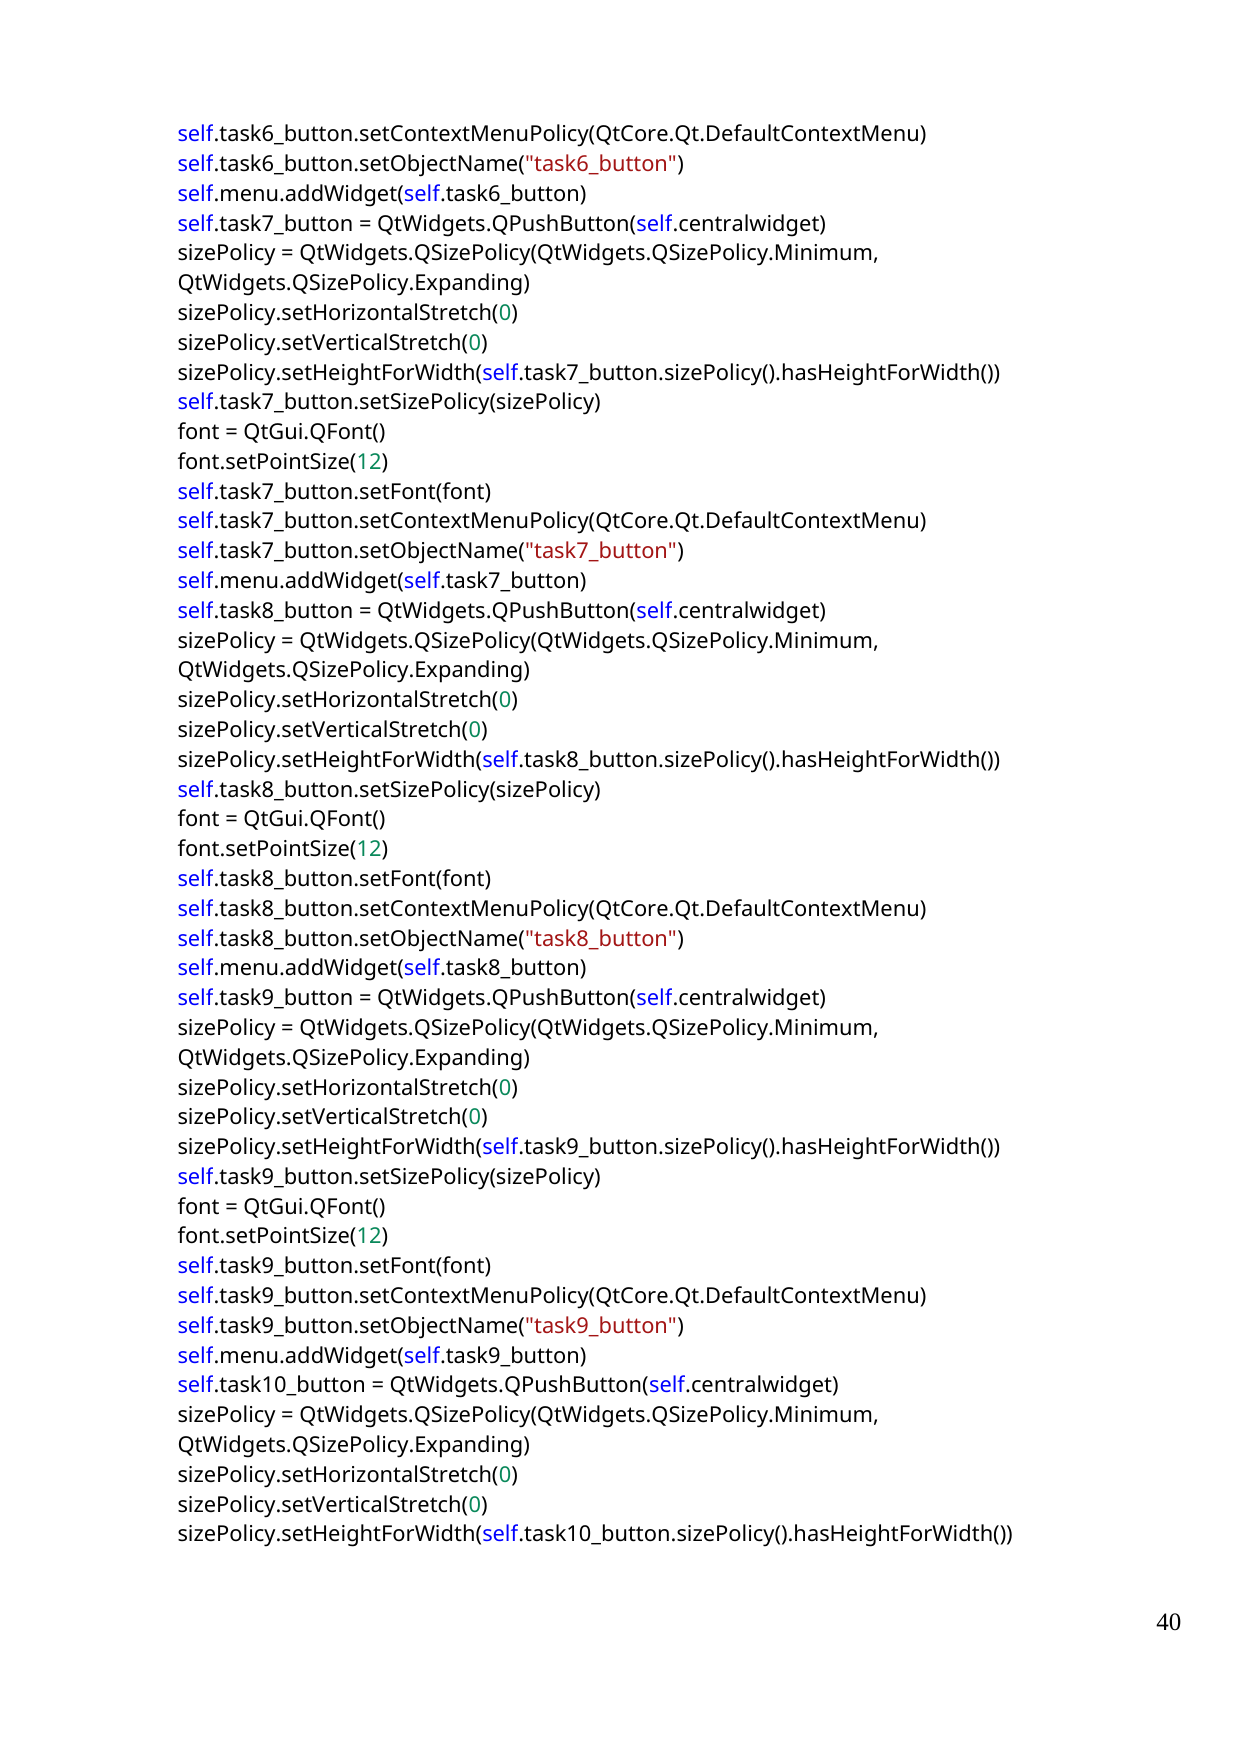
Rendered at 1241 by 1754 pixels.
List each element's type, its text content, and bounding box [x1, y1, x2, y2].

text self.task9_button.setFont(font) [177, 1250, 1181, 1280]
text self.task6_button.setObjectName("task6_button") [177, 148, 1181, 178]
text self.menu.addWidget(self.task8_button) [177, 952, 1181, 982]
text sizePolicy.setHeightForWidth(self.task7_button.sizePolicy().hasHeightForWidth()) [177, 356, 1181, 386]
text sizePolicy = QtWidgets.QSizePolicy(QtWidgets.QSizePolicy.Minimum, QtWidgets.QSizePolicy.Expanding) [177, 624, 1181, 684]
text self.task9_button.setObjectName("task9_button") [177, 1310, 1181, 1339]
text sizePolicy.setHorizontalStretch(0) [177, 1071, 1181, 1101]
text font = QtGui.QFont() [177, 416, 1181, 446]
text font = QtGui.QFont() [177, 803, 1181, 833]
text sizePolicy.setHorizontalStretch(0) [177, 1459, 1181, 1488]
text self.menu.addWidget(self.task6_button) [177, 178, 1181, 207]
text self.task8_button.setSizePolicy(sizePolicy) [177, 773, 1181, 803]
text self.task7_button.setSizePolicy(sizePolicy) [177, 386, 1181, 416]
text sizePolicy.setVerticalStretch(0) [177, 714, 1181, 744]
text font.setPointSize(12) [177, 446, 1181, 476]
text font.setPointSize(12) [177, 833, 1181, 863]
text self.task8_button.setFont(font) [177, 863, 1181, 893]
text sizePolicy = QtWidgets.QSizePolicy(QtWidgets.QSizePolicy.Minimum, QtWidgets.QSizePolicy.Expanding) [177, 1399, 1181, 1459]
text sizePolicy = QtWidgets.QSizePolicy(QtWidgets.QSizePolicy.Minimum, QtWidgets.QSizePolicy.Expanding) [177, 1012, 1181, 1071]
text self.task9_button = QtWidgets.QPushButton(self.centralwidget) [177, 982, 1181, 1012]
text self.task8_button.setContextMenuPolicy(QtCore.Qt.DefaultContextMenu) [177, 893, 1181, 922]
text self.task8_button = QtWidgets.QPushButton(self.centralwidget) [177, 595, 1181, 624]
text self.task7_button.setFont(font) [177, 476, 1181, 505]
text font.setPointSize(12) [177, 1220, 1181, 1250]
text sizePolicy.setHorizontalStretch(0) [177, 297, 1181, 327]
text sizePolicy.setHeightForWidth(self.task9_button.sizePolicy().hasHeightForWidth()) [177, 1131, 1181, 1161]
text sizePolicy.setVerticalStretch(0) [177, 327, 1181, 356]
text sizePolicy.setHorizontalStretch(0) [177, 684, 1181, 714]
text sizePolicy.setVerticalStretch(0) [177, 1101, 1181, 1131]
text self.task7_button = QtWidgets.QPushButton(self.centralwidget) [177, 207, 1181, 237]
text self.task9_button.setContextMenuPolicy(QtCore.Qt.DefaultContextMenu) [177, 1280, 1181, 1310]
text self.task9_button.setSizePolicy(sizePolicy) [177, 1161, 1181, 1191]
text self.task6_button.setContextMenuPolicy(QtCore.Qt.DefaultContextMenu) [177, 118, 1181, 148]
text self.menu.addWidget(self.task7_button) [177, 565, 1181, 595]
text font = QtGui.QFont() [177, 1191, 1181, 1220]
text sizePolicy = QtWidgets.QSizePolicy(QtWidgets.QSizePolicy.Minimum, QtWidgets.QSizePolicy.Expanding) [177, 237, 1181, 297]
text sizePolicy.setHeightForWidth(self.task8_button.sizePolicy().hasHeightForWidth()) [177, 744, 1181, 773]
text sizePolicy.setVerticalStretch(0) [177, 1488, 1181, 1518]
text self.task10_button = QtWidgets.QPushButton(self.centralwidget) [177, 1369, 1181, 1399]
text self.task8_button.setObjectName("task8_button") [177, 922, 1181, 952]
text self.task7_button.setObjectName("task7_button") [177, 535, 1181, 565]
text self.menu.addWidget(self.task9_button) [177, 1339, 1181, 1369]
text self.task7_button.setContextMenuPolicy(QtCore.Qt.DefaultContextMenu) [177, 505, 1181, 535]
text sizePolicy.setHeightForWidth(self.task10_button.sizePolicy().hasHeightForWidth()) [177, 1518, 1181, 1548]
